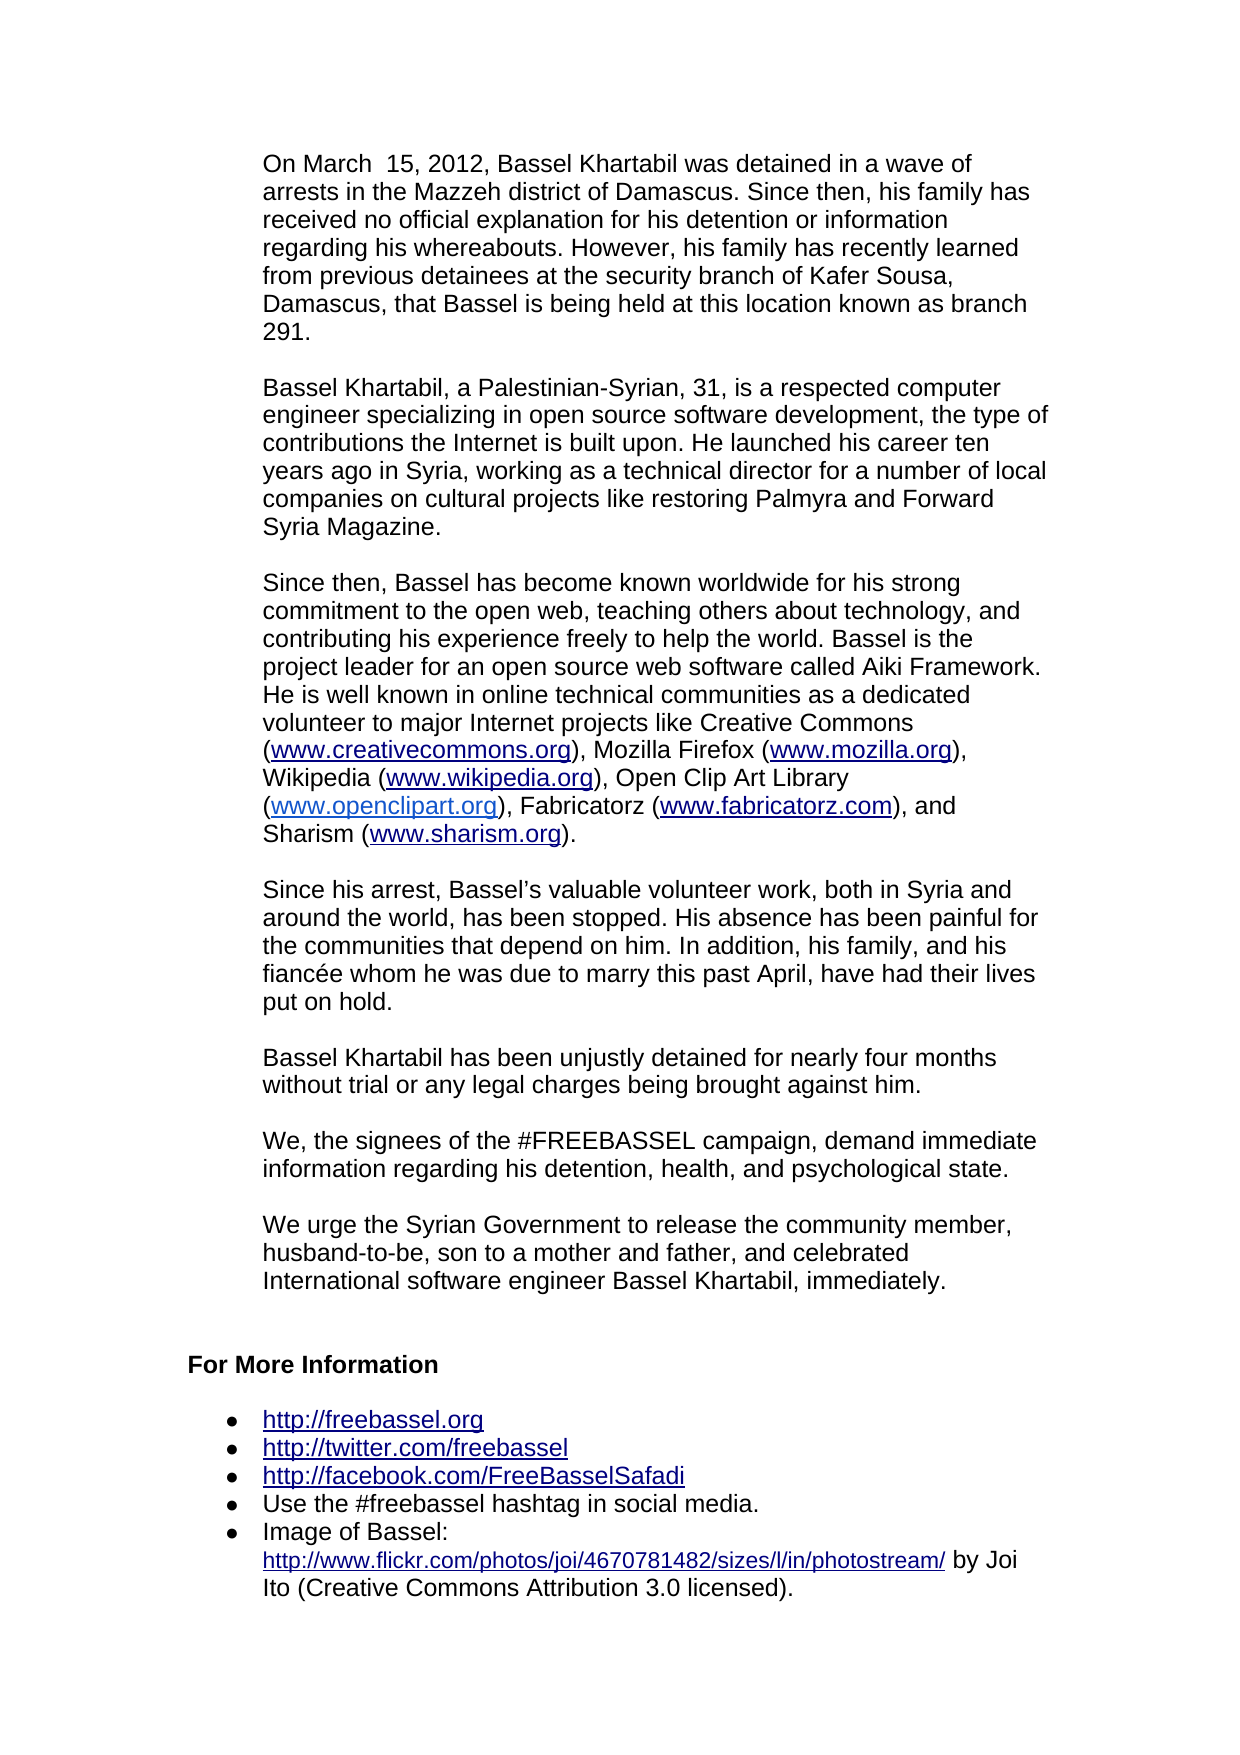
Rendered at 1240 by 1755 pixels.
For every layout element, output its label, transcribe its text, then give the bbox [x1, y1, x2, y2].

text We urge the Syrian Government to release the community member, husband-to-be, son to a mother and father, and celebrated International software engineer Bassel Khartabil, immediately. [262, 1211, 1052, 1294]
text We, the signees of the #FREEBASSEL campaign, demand immediate information regarding his detention, health, and psychological state. [262, 1127, 1052, 1183]
text On March 15, 2012, Bassel Khartabil was detained in a wave of arrests in the Mazzeh district of Damascus. Since then, his family has received no official explanation for his detention or information regarding his whereabouts. However, his family has recently learned from previous detainees at the security branch of Kafer Sousa, Damascus, that Bassel is being held at this location known as branch 291. [262, 150, 1052, 345]
text For More Information [187, 1350, 1052, 1378]
list Image of Bassel: http://www.flickr.com/photos/joi/4670781482/sizes/l/in/photostream/ by Joi Ito (Creative Commons Attribution 3.0 licensed). [225, 1518, 1052, 1602]
text Since then, Bassel has become known worldwide for his strong commitment to the open web, teaching others about technology, and contributing his experience freely to help the world. Bassel is the project leader for an open source web software called Aiki Framework. He is well known in online technical communities as a dedicated volunteer to major Internet projects like Creative Commons (www.creativecommons.org), Mozilla Firefox (www.mozilla.org), Wikipedia (www.wikipedia.org), Open Clip Art Library (www.openclipart.org), Fabricatorz (www.fabricatorz.com), and Sharism (www.sharism.org). [262, 569, 1052, 848]
list Use the #freebassel hashtag in social media. [225, 1490, 1052, 1518]
list http://freebassel.org [225, 1406, 1052, 1434]
text Since his arrest, Bassel’s valuable volunteer work, both in Syria and around the world, has been stopped. His absence has been painful for the communities that depend on him. In addition, his family, and his fiancée whom he was due to marry this past April, have had their lives put on hold. [262, 876, 1052, 1015]
text Bassel Khartabil, a Palestinian-Syrian, 31, is a respected computer engineer specializing in open source software development, the type of contributions the Internet is built upon. He launched his career ten years ago in Syria, working as a technical director for a number of local companies on cultural projects like restoring Palmyra and Forward Syria Magazine. [262, 373, 1052, 541]
list http://twitter.com/freebassel [225, 1434, 1052, 1462]
text Bassel Khartabil has been unjustly detained for nearly four months without trial or any legal charges being brought against him. [262, 1043, 1052, 1099]
list http://facebook.com/FreeBasselSafadi [225, 1462, 1052, 1490]
